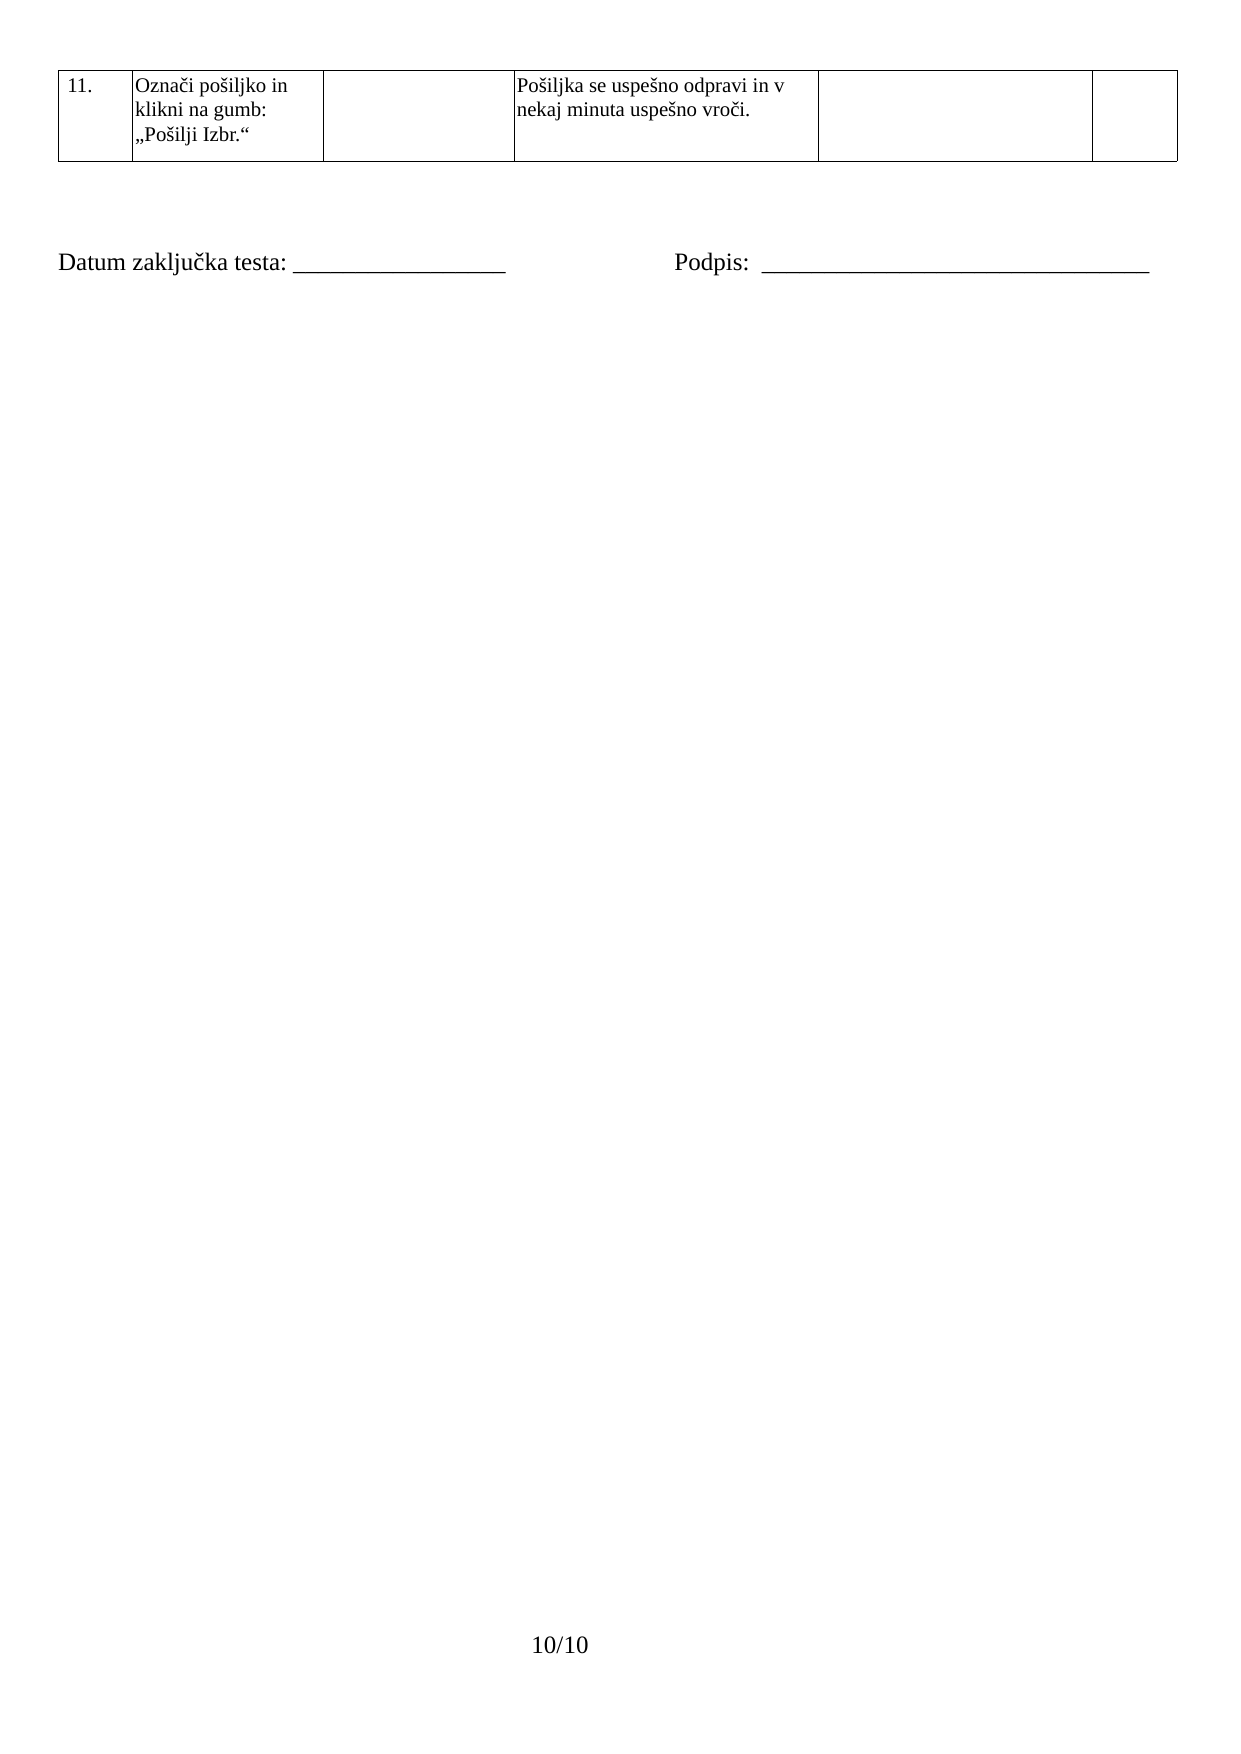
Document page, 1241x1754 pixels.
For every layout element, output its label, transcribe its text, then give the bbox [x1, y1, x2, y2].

table_cell [819, 71, 1092, 161]
table_cell [59, 71, 132, 161]
table_cell Pošiljka se uspešno odpravi in v nekaj minuta uspešno vroči. [515, 71, 818, 161]
table_cell Označi pošiljko in klikni na gumb: „Pošilji Izbr.“ [133, 71, 323, 161]
text Datum zaključka testa: _________________ Podpis: _______________________________ [58, 247, 1177, 276]
table_cell [324, 71, 514, 161]
table_cell [1093, 71, 1177, 161]
